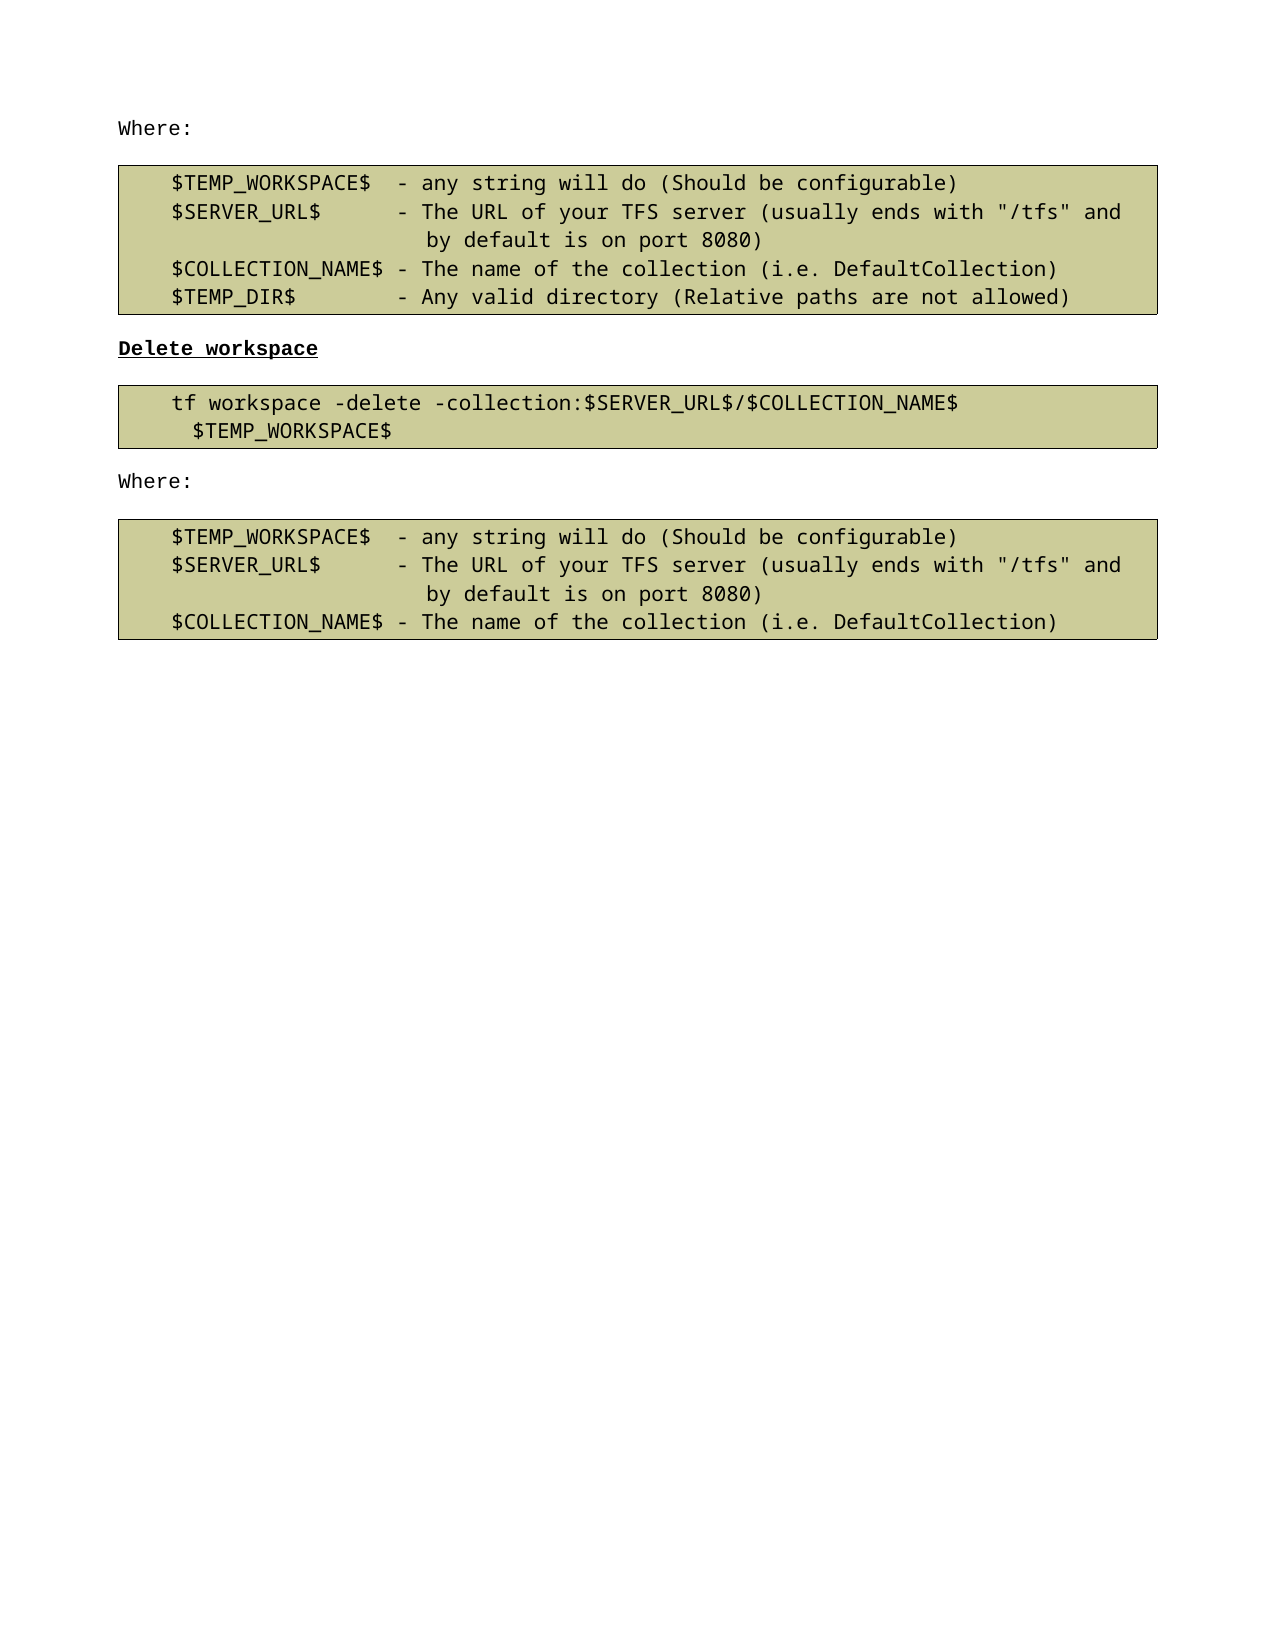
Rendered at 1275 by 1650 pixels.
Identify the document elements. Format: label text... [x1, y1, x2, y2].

text Delete workspace [118, 337, 1157, 361]
text $COLLECTION_NAME$ - The name of the collection (i.e. DefaultCollection) [119, 604, 1157, 639]
text $SERVER_URL$ - The URL of your TFS server (usually ends with "/tfs" and by default is on port 8080) [119, 547, 1157, 604]
text $TEMP_WORKSPACE$ - any string will do (Should be configurable) [119, 166, 1157, 194]
text Where: [118, 472, 1157, 495]
text tf workspace -delete -collection:$SERVER_URL$/$COLLECTION_NAME$ $TEMP_WORKSPACE$ [119, 386, 1157, 448]
text $TEMP_WORKSPACE$ - any string will do (Should be configurable) [119, 520, 1157, 547]
text $COLLECTION_NAME$ - The name of the collection (i.e. DefaultCollection) [119, 251, 1157, 279]
text Where: [118, 118, 1157, 142]
text $TEMP_DIR$ - Any valid directory (Relative paths are not allowed) [119, 279, 1157, 314]
text $SERVER_URL$ - The URL of your TFS server (usually ends with "/tfs" and by default is on port 8080) [119, 194, 1157, 251]
